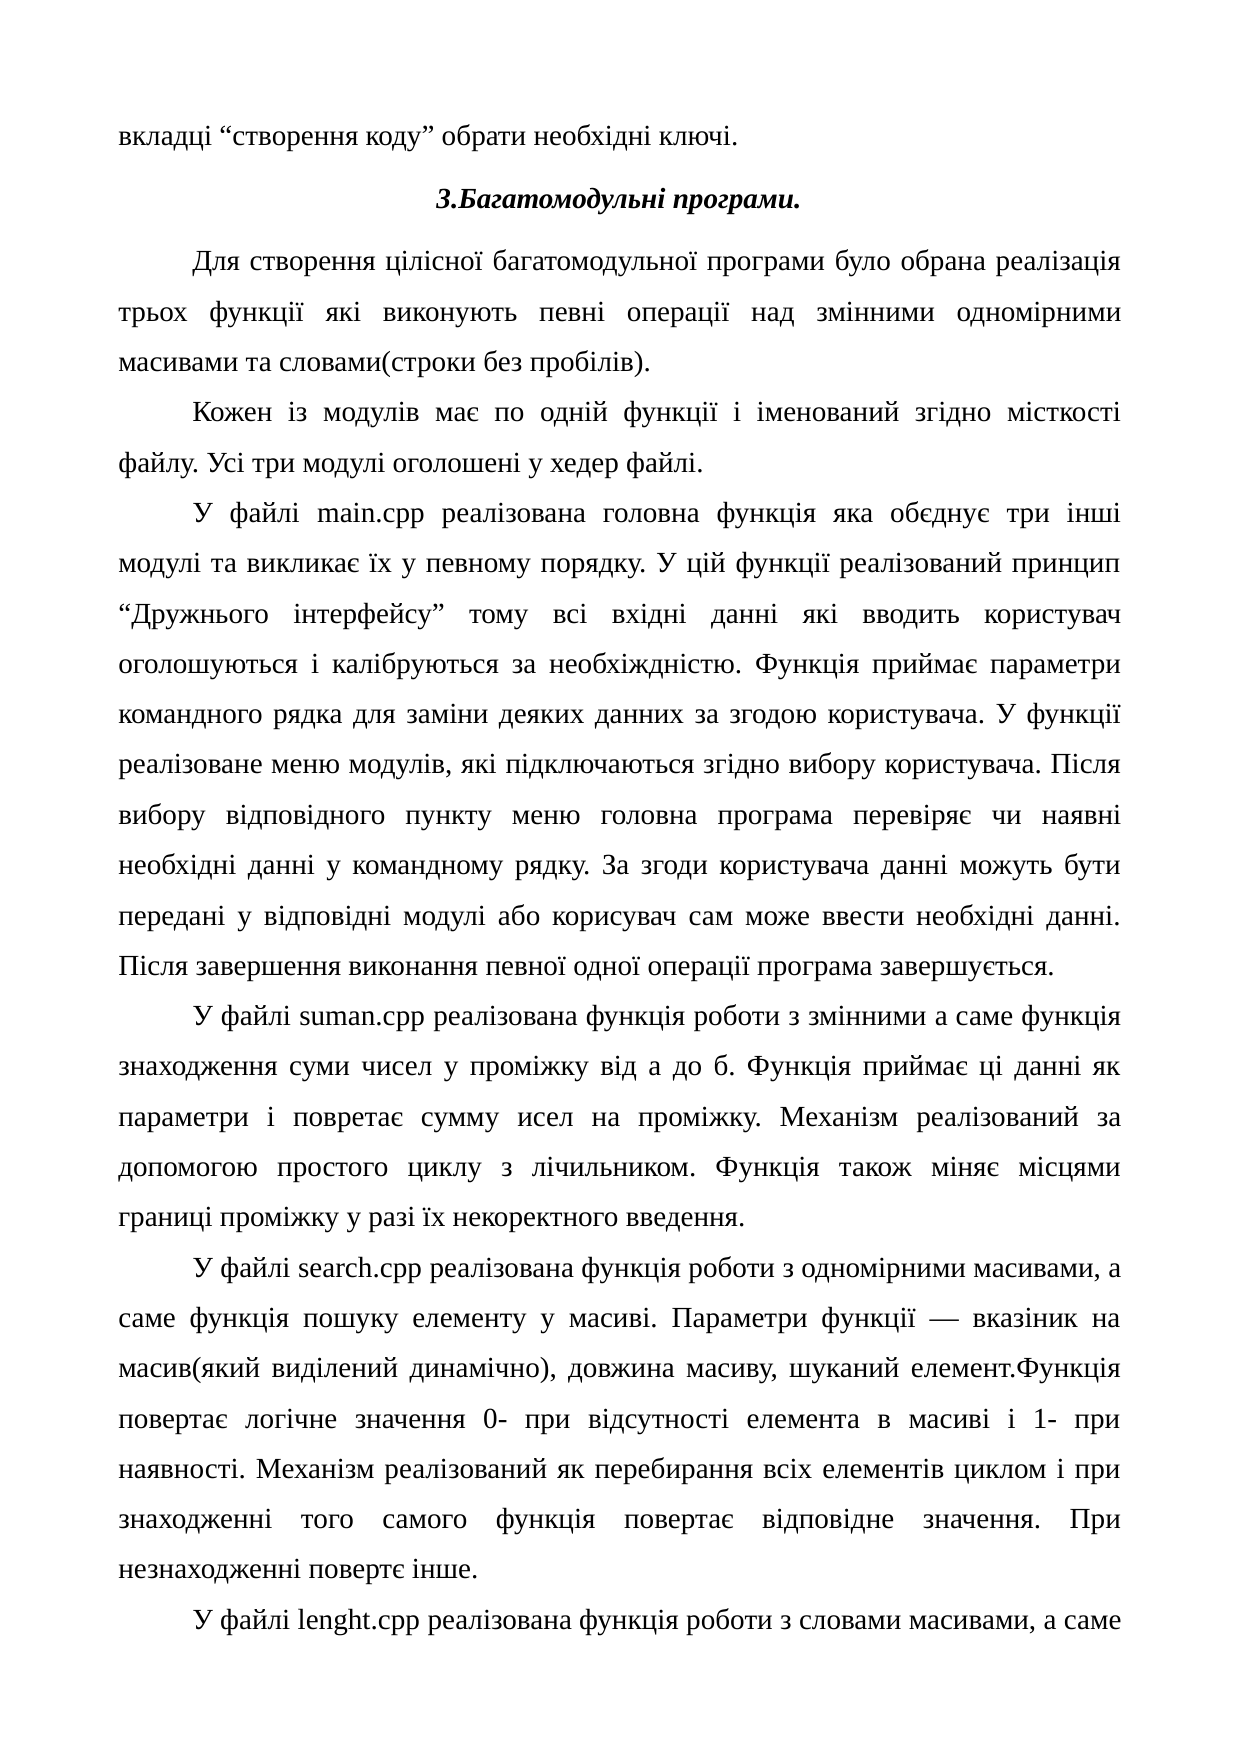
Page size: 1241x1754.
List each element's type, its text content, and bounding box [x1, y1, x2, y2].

text У файлі search.cpp реалізована функція роботи з одномірними масивами, а саме функція пошуку елементу у масиві. Параметри функції — вказіник на масив(який виділений динамічно), довжина масиву, шуканий елемент.Функція повертає логічне значення 0- при відсутності елемента в масиві і 1- при наявності. Механізм реалізований як перебирання всіх елементів циклом і при знаходженні того самого функція повертає відповідне значення. При незнаходженні повертє інше. [118, 1250, 1122, 1585]
text Кожен із модулів має по одній функції і іменований згідно місткості файлу. Усі три модулі оголошені у хедер файлі. [118, 394, 1122, 478]
text У файлі main.cpp реалізована головна функція яка обєднує три інші модулі та викликає їх у певному порядку. У цій функції реалізований принцип “Дружнього інтерфейсу” тому всі вхідні данні які вводить користувач оголошуються і калібруються за необхіждністю. Функція приймає параметри командного рядка для заміни деяких данних за згодою користувача. У функції реалізоване меню модулів, які підключаються згідно вибору користувача. Після вибору відповідного пункту меню головна програма перевіряє чи наявні необхідні данні у командному рядку. За згоди користувача данні можуть бути передані у відповідні модулі або корисувач сам може ввести необхідні данні. Після завершення виконання певної одної операції програма завершується. [118, 495, 1122, 981]
text У файлі lenght.cpp реалізована функція роботи з словами масивами, а саме [118, 1602, 1122, 1636]
text вкладці “створення коду” обрати необхідні ключі. [118, 118, 1122, 152]
subtitle 3.Багатомодульні програми. [118, 181, 1122, 214]
text У файлі suman.cpp реалізована функція роботи з змінними а саме функція знаходження суми чисел у проміжку від а до б. Функція приймає ці данні як параметри і повретає сумму исел на проміжку. Механізм реалізований за допомогою простого циклу з лічильником. Функція також міняє місцями границі проміжку у разі їх некоректного введення. [118, 998, 1122, 1233]
text Для створення цілісної багатомодульної програми було обрана реалізація трьох функції які виконують певні операції над змінними одномірними масивами та словами(строки без пробілів). [118, 243, 1122, 378]
